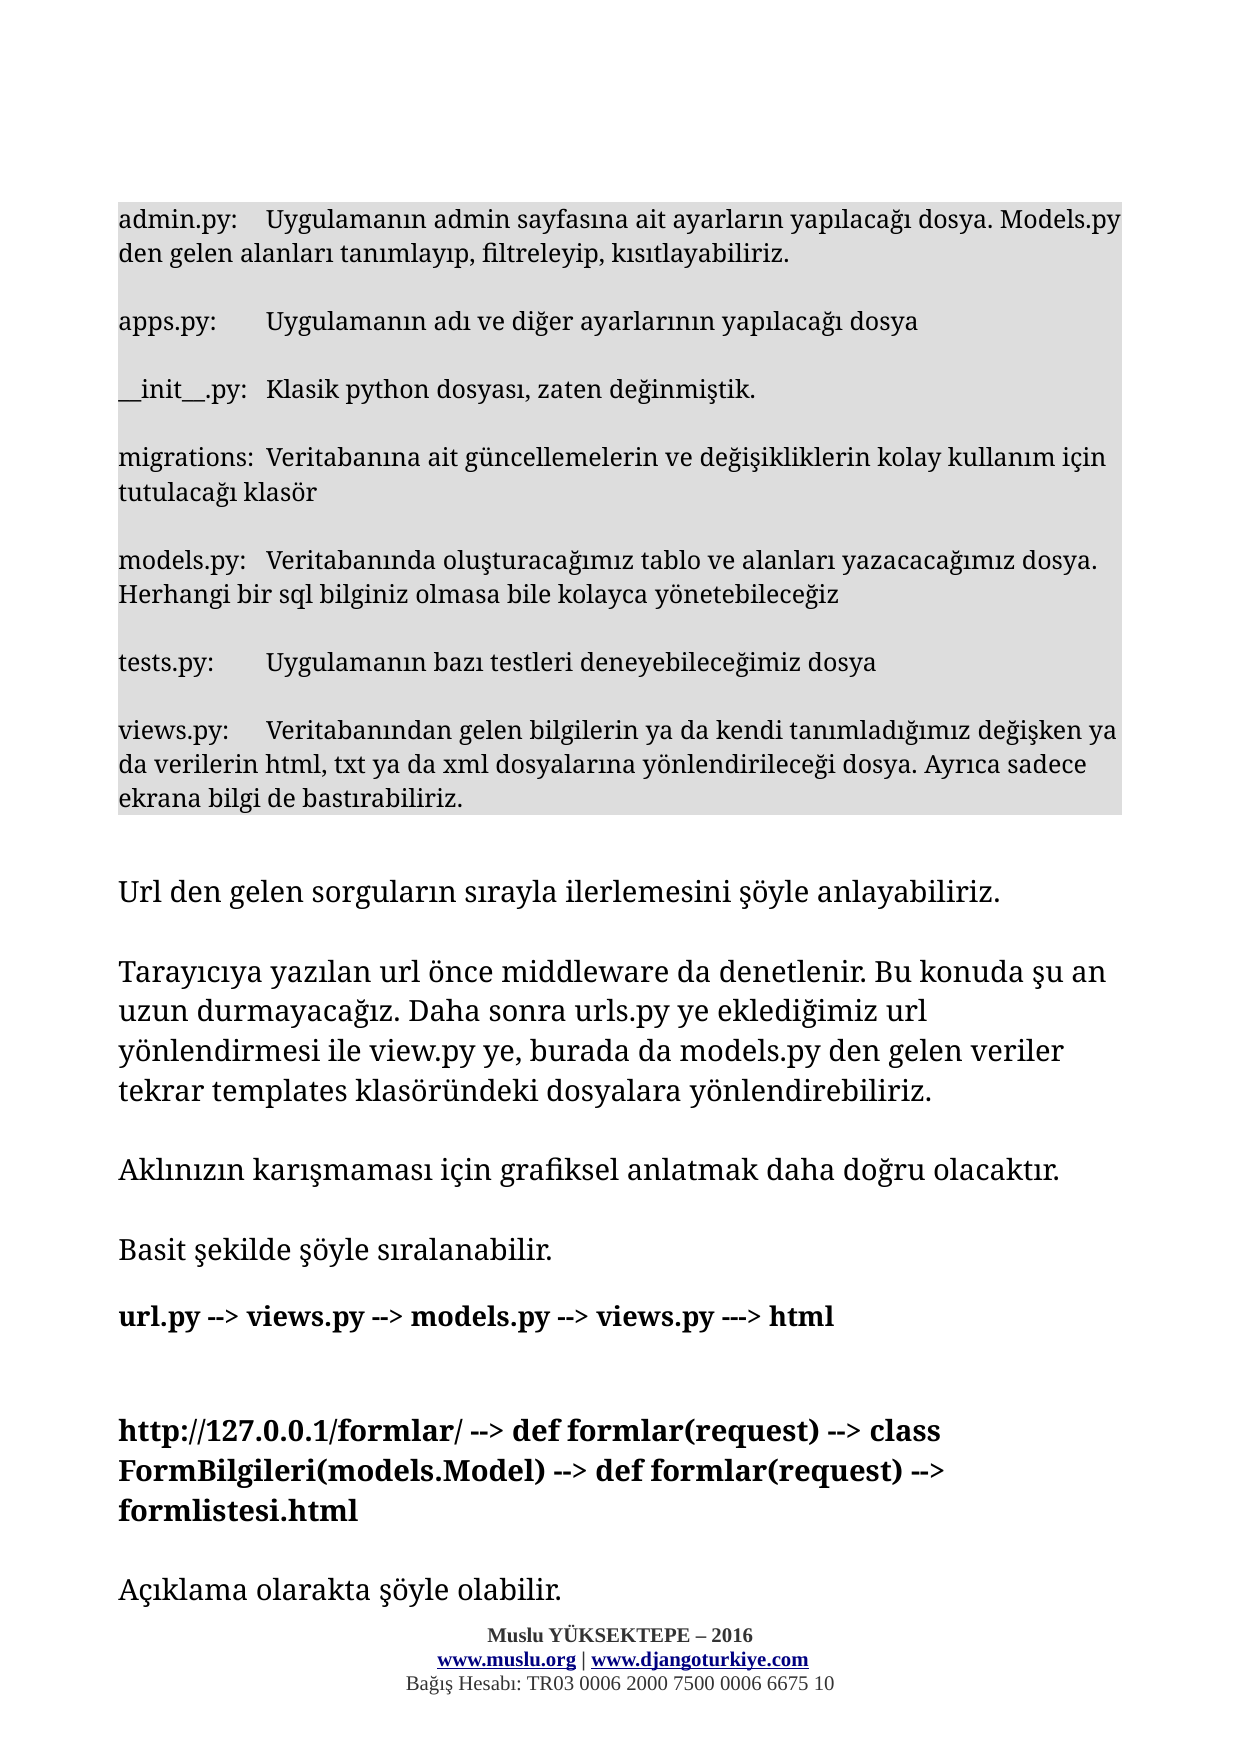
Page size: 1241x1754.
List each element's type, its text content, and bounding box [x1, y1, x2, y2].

text http://127.0.0.1/formlar/ --> def formlar(request) --> class FormBilgileri(models.Model) --> def formlar(request) --> formlistesi.html [118, 1410, 1122, 1529]
text apps.py: Uygulamanın adı ve diğer ayarlarının yapılacağı dosya [118, 304, 1122, 338]
text migrations: Veritabanına ait güncellemelerin ve değişikliklerin kolay kullanım için tutulacağı klasör [118, 440, 1122, 508]
text models.py: Veritabanında oluşturacağımız tablo ve alanları yazacacağımız dosya. Herhangi bir sql bilginiz olmasa bile kolayca yönetebileceğiz [118, 542, 1122, 610]
text Basit şekilde şöyle sıralanabilir. [118, 1229, 1122, 1268]
text admin.py: Uygulamanın admin sayfasına ait ayarların yapılacağı dosya. Models.py den gelen alanları tanımlayıp, filtreleyip, kısıtlayabiliriz. [118, 202, 1122, 270]
text Tarayıcıya yazılan url önce middleware da denetlenir. Bu konuda şu an uzun durmayacağız. Daha sonra urls.py ye eklediğimiz url yönlendirmesi ile view.py ye, burada da models.py den gelen veriler tekrar templates klasöründeki dosyalara yönlendirebiliriz. [118, 951, 1122, 1110]
text url.py --> views.py --> models.py --> views.py ---> html [118, 1297, 1122, 1334]
text Açıklama olarakta şöyle olabilir. [118, 1569, 1122, 1609]
text Url den gelen sorguların sırayla ilerlemesini şöyle anlayabiliriz. [118, 872, 1122, 911]
text __init__.py: Klasik python dosyası, zaten değinmiştik. [118, 372, 1122, 406]
text tests.py: Uygulamanın bazı testleri deneyebileceğimiz dosya [118, 644, 1122, 678]
text views.py: Veritabanından gelen bilgilerin ya da kendi tanımladığımız değişken ya da verilerin html, txt ya da xml dosyalarına yönlendirileceği dosya. Ayrıca sadece ekrana bilgi de bastırabiliriz. [118, 713, 1122, 815]
text Aklınızın karışmaması için grafiksel anlatmak daha doğru olacaktır. [118, 1149, 1122, 1189]
